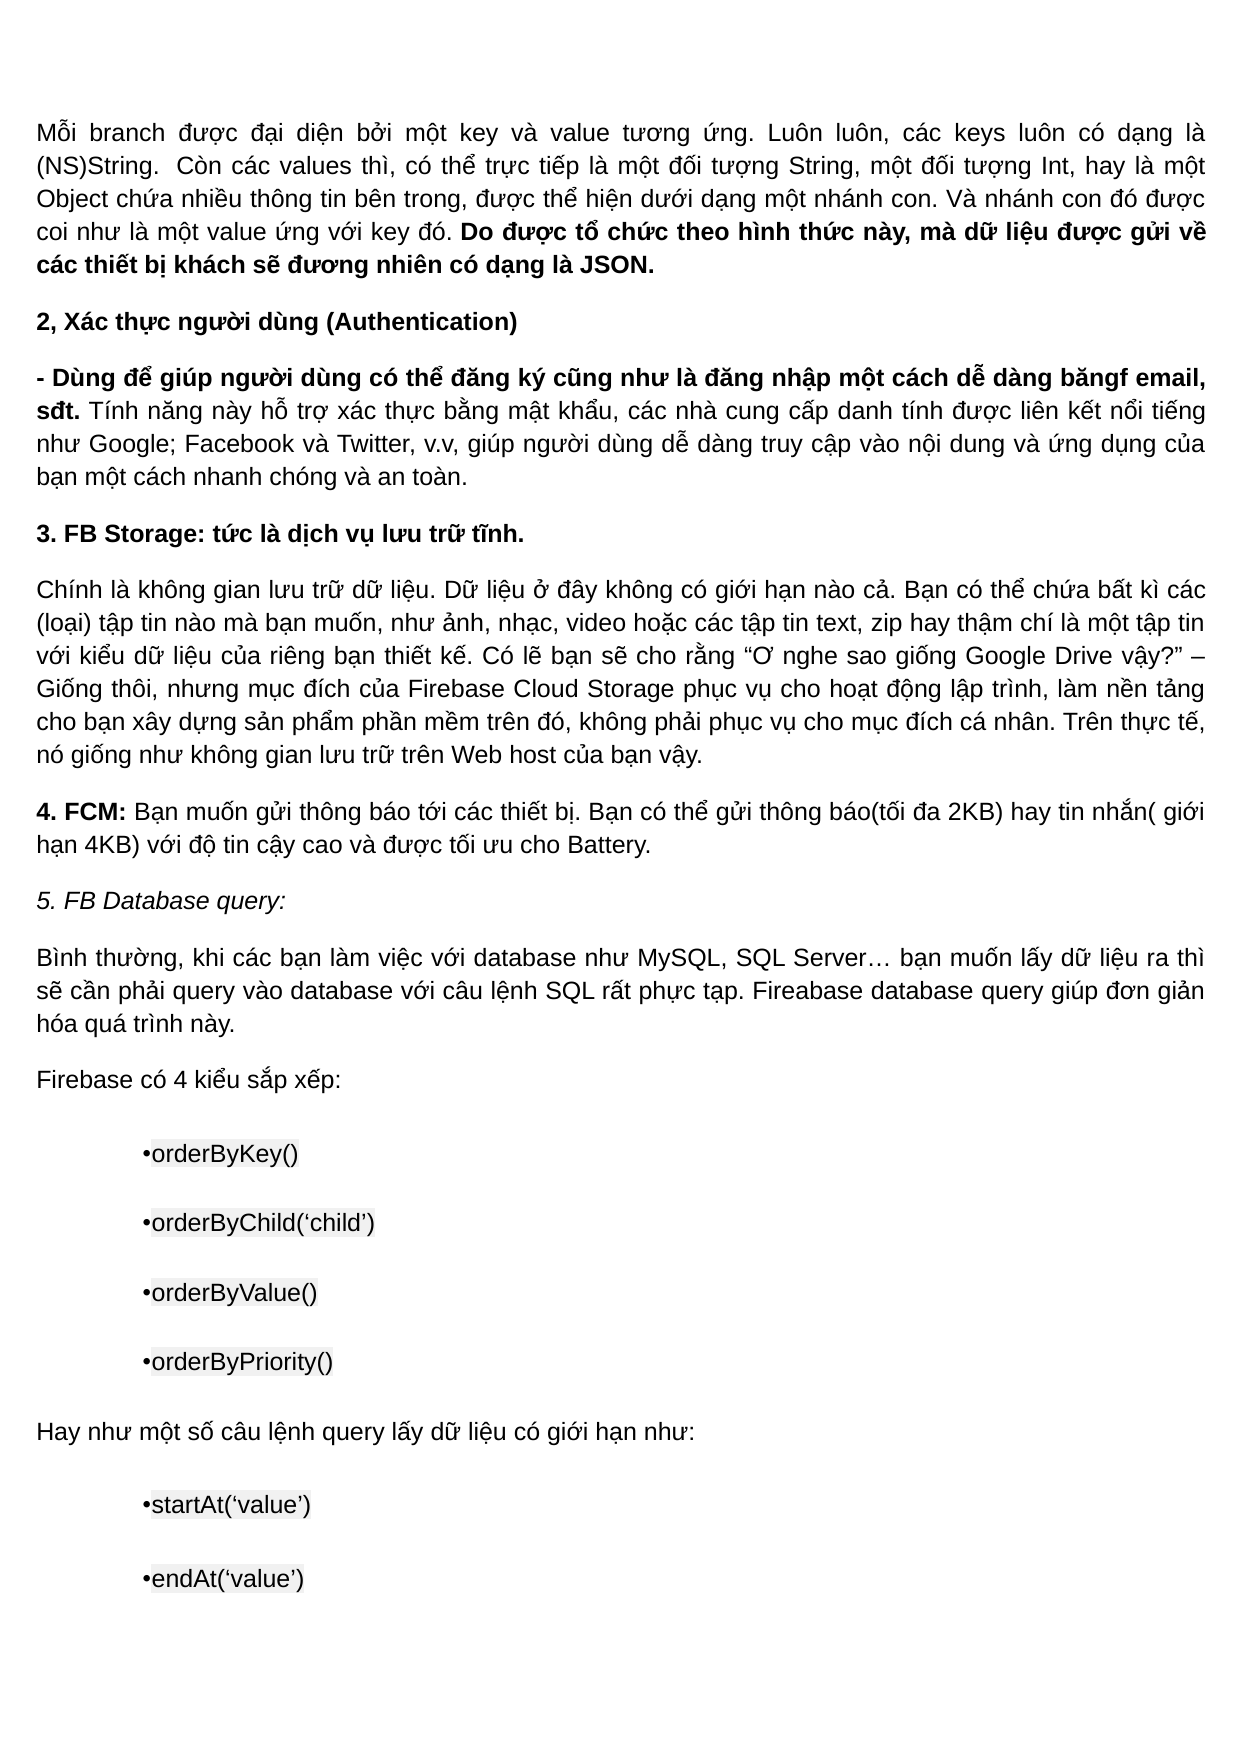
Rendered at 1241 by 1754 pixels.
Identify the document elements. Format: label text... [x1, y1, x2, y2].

text Firebase có 4 kiểu sắp xếp: [36, 1065, 1208, 1094]
list orderByChild(‘child’) [69, 1208, 1208, 1237]
list orderByPriority() [69, 1347, 1208, 1376]
text Bình thường, khi các bạn làm việc với database như MySQL, SQL Server… bạn muốn lấy dữ liệu ra thì sẽ cần phải query vào database với câu lệnh SQL rất phực tạp. Fireabase database query giúp đơn giản hóa quá trình này. [36, 943, 1208, 1037]
text Chính là không gian lưu trữ dữ liệu. Dữ liệu ở đây không có giới hạn nào cả. Bạn có thể chứa bất kì các (loại) tập tin nào mà bạn muốn, như ảnh, nhạc, video hoặc các tập tin text, zip hay thậm chí là một tập tin với kiểu dữ liệu của riêng bạn thiết kế. Có lẽ bạn sẽ cho rằng “Ơ nghe sao giống Google Drive vậy?” – Giống thôi, nhưng mục đích của Firebase Cloud Storage phục vụ cho hoạt động lập trình, làm nền tảng cho bạn xây dựng sản phẩm phần mềm trên đó, không phải phục vụ cho mục đích cá nhân. Trên thực tế, nó giống như không gian lưu trữ trên Web host của bạn vậy. [36, 575, 1208, 769]
text Mỗi branch được đại diện bởi một key và value tương ứng. Luôn luôn, các keys luôn có dạng là (NS)String. Còn các values thì, có thể trực tiếp là một đối tượng String, một đối tượng Int, hay là một Object chứa nhiều thông tin bên trong, được thể hiện dưới dạng một nhánh con. Và nhánh con đó được coi như là một value ứng với key đó. Do được tổ chức theo hình thức này, mà dữ liệu được gửi về các thiết bị khách sẽ đương nhiên có dạng là JSON. [36, 118, 1208, 279]
list orderByKey() [69, 1139, 1208, 1168]
list endAt(‘value’) [69, 1564, 1208, 1593]
list startAt(‘value’) [69, 1490, 1208, 1519]
text - Dùng để giúp người dùng có thể đăng ký cũng như là đăng nhập một cách dễ dàng băngf email, sđt. Tính năng này hỗ trợ xác thực bằng mật khẩu, các nhà cung cấp danh tính được liên kết nổi tiếng như Google; Facebook và Twitter, v.v, giúp người dùng dễ dàng truy cập vào nội dung và ứng dụng của bạn một cách nhanh chóng và an toàn. [36, 363, 1208, 491]
text 4. FCM: Bạn muốn gửi thông báo tới các thiết bị. Bạn có thể gửi thông báo(tối đa 2KB) hay tin nhắn( giới hạn 4KB) với độ tin cậy cao và được tối ưu cho Battery. [36, 797, 1208, 858]
list orderByValue() [69, 1278, 1208, 1307]
text 5. FB Database query: [36, 886, 1208, 915]
text 2, Xác thực người dùng (Authentication) [36, 307, 1208, 335]
text Hay như một số câu lệnh query lấy dữ liệu có giới hạn như: [36, 1417, 1208, 1445]
text 3. FB Storage: tức là dịch vụ lưu trữ tĩnh. [36, 519, 1208, 547]
